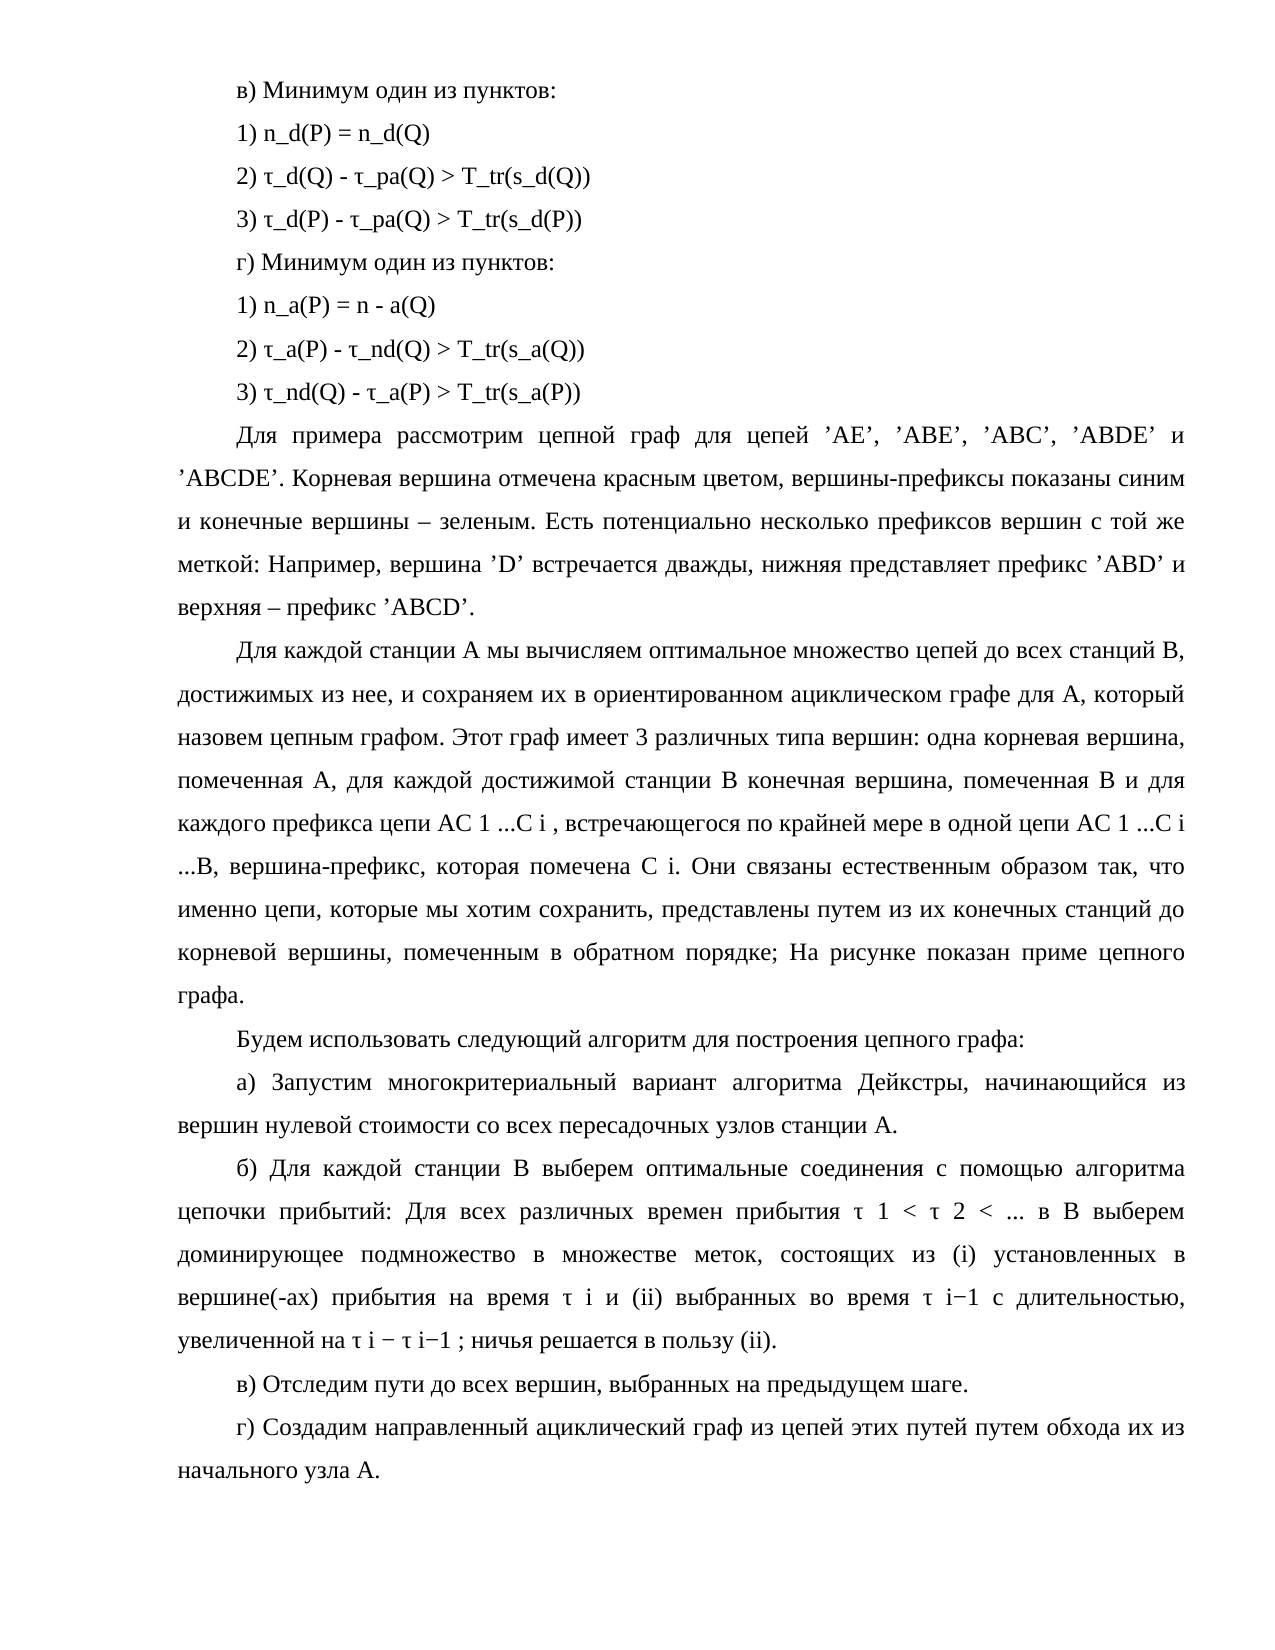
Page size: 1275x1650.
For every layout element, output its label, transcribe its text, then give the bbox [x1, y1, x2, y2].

text 3) τ_nd(Q) - τ_a(P) > T_tr(s_a(P)) [177, 377, 1186, 406]
text Будем использовать следующий алгоритм для построения цепного графа: [177, 1024, 1186, 1052]
text в) Минимум один из пунктов: [177, 75, 1186, 104]
text 2) τ_d(Q) - τ_pa(Q) > T_tr(s_d(Q)) [177, 161, 1186, 190]
text 2) τ_a(P) - τ_nd(Q) > T_tr(s_a(Q)) [177, 334, 1186, 362]
text Для примера рассмотрим цепной граф для цепей ’AE’, ’ABE’, ’ABC’, ’ABDE’ и ’ABCDE’. Корневая вершина отмечена красным цветом, вершины-префиксы показаны синим и конечные вершины – зеленым. Есть потенциально несколько префиксов вершин с той же меткой: Например, вершина ’D’ встречается дважды, нижняя представляет префикс ’ABD’ и верхняя – префикс ’ABCD’. [177, 420, 1186, 621]
text 1) n_d(P) = n_d(Q) [177, 118, 1186, 147]
text 3) τ_d(P) - τ_pa(Q) > T_tr(s_d(P)) [177, 204, 1186, 233]
text г) Создадим направленный ациклический граф из цепей этих путей путем обхода их из начального узла A. [177, 1412, 1186, 1484]
text б) Для каждой станции B выберем оптимальные соединения с помощью алгоритма цепочки прибытий: Для всех различных времен прибытия τ 1 < τ 2 < ... в B выберем доминирующее подмножество в множестве меток, состоящих из (i) установленных в вершине(-ах) прибытия на время τ i и (ii) выбранных во время τ i−1 с длительностью, увеличенной на τ i − τ i−1 ; ничья решается в пользу (ii). [177, 1153, 1186, 1354]
text Для каждой станции A мы вычисляем оптимальное множество цепей до всех станций B, достижимых из нее, и сохраняем их в ориентированном ациклическом графе для A, который назовем цепным графом. Этот граф имеет 3 различных типа вершин: одна корневая вершина, помеченная A, для каждой достижимой станции B конечная вершина, помеченная B и для каждого префикса цепи AC 1 ...C i , встречающегося по крайней мере в одной цепи AC 1 ...C i ...B, вершина-префикс, которая помечена C i. Они связаны естественным образом так, что именно цепи, которые мы хотим сохранить, представлены путем из их конечных станций до корневой вершины, помеченным в обратном порядке; На рисунке показан приме цепного графа. [177, 636, 1186, 1009]
text 1) n_a(P) = n - a(Q) [177, 291, 1186, 319]
text a) Запустим многокритериальный вариант алгоритма Дейкстры, начинающийся из вершин нулевой стоимости со всех пересадочных узлов станции A. [177, 1067, 1186, 1139]
text г) Минимум один из пунктов: [177, 247, 1186, 276]
text в) Отследим пути до всех вершин, выбранных на предыдущем шаге. [177, 1369, 1186, 1397]
